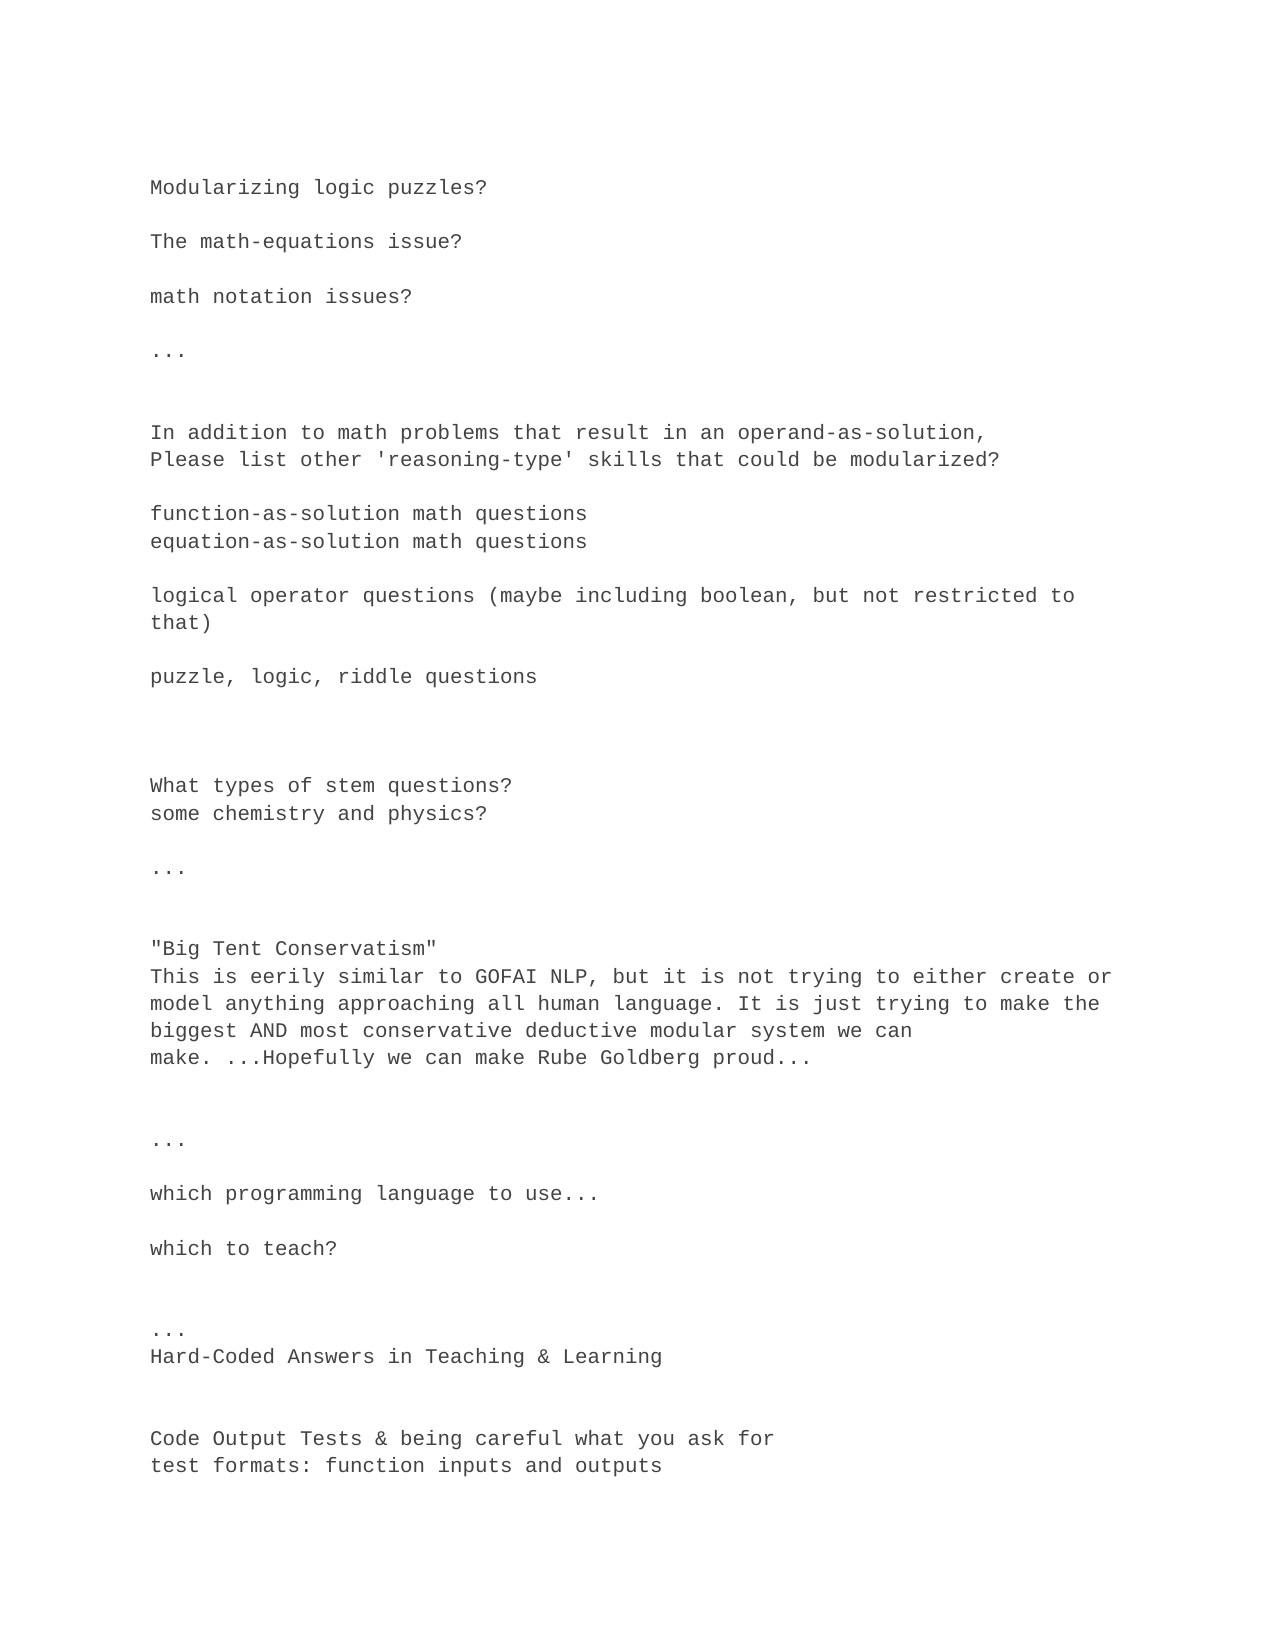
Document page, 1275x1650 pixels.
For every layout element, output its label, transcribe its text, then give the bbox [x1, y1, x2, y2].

text ... [150, 340, 1125, 364]
text ... [150, 1319, 1125, 1343]
text "Big Tent Conservatism" [150, 938, 1125, 962]
text The math-equations issue? [150, 232, 1125, 255]
text What types of stem questions? [150, 775, 1125, 799]
text math notation issues? [150, 286, 1125, 309]
text Please list other 'reasoning-type' skills that could be modularized? [150, 449, 1125, 473]
text ... [150, 1129, 1125, 1152]
text In addition to math problems that result in an operand-as-solution, [150, 422, 1125, 446]
text ... [150, 857, 1125, 881]
text which programming language to use... [150, 1183, 1125, 1207]
text Hard-Coded Answers in Teaching & Learning [150, 1346, 1125, 1370]
text Code Output Tests & being careful what you ask for [150, 1428, 1125, 1451]
text Modularizing logic puzzles? [150, 177, 1125, 201]
text equation-as-solution math questions [150, 531, 1125, 554]
text test formats: function inputs and outputs [150, 1455, 1125, 1479]
text This is eerily similar to GOFAI NLP, but it is not trying to either create or model anything approaching all human language. It is just trying to make the biggest AND most conservative deductive modular system we can make. ...Hopefully we can make Rube Goldberg proud... [150, 966, 1125, 1071]
text function-as-solution math questions [150, 503, 1125, 527]
text logical operator questions (maybe including boolean, but not restricted to that) [150, 585, 1125, 636]
text some chemistry and physics? [150, 802, 1125, 826]
text which to teach? [150, 1237, 1125, 1261]
text puzzle, logic, riddle questions [150, 667, 1125, 690]
